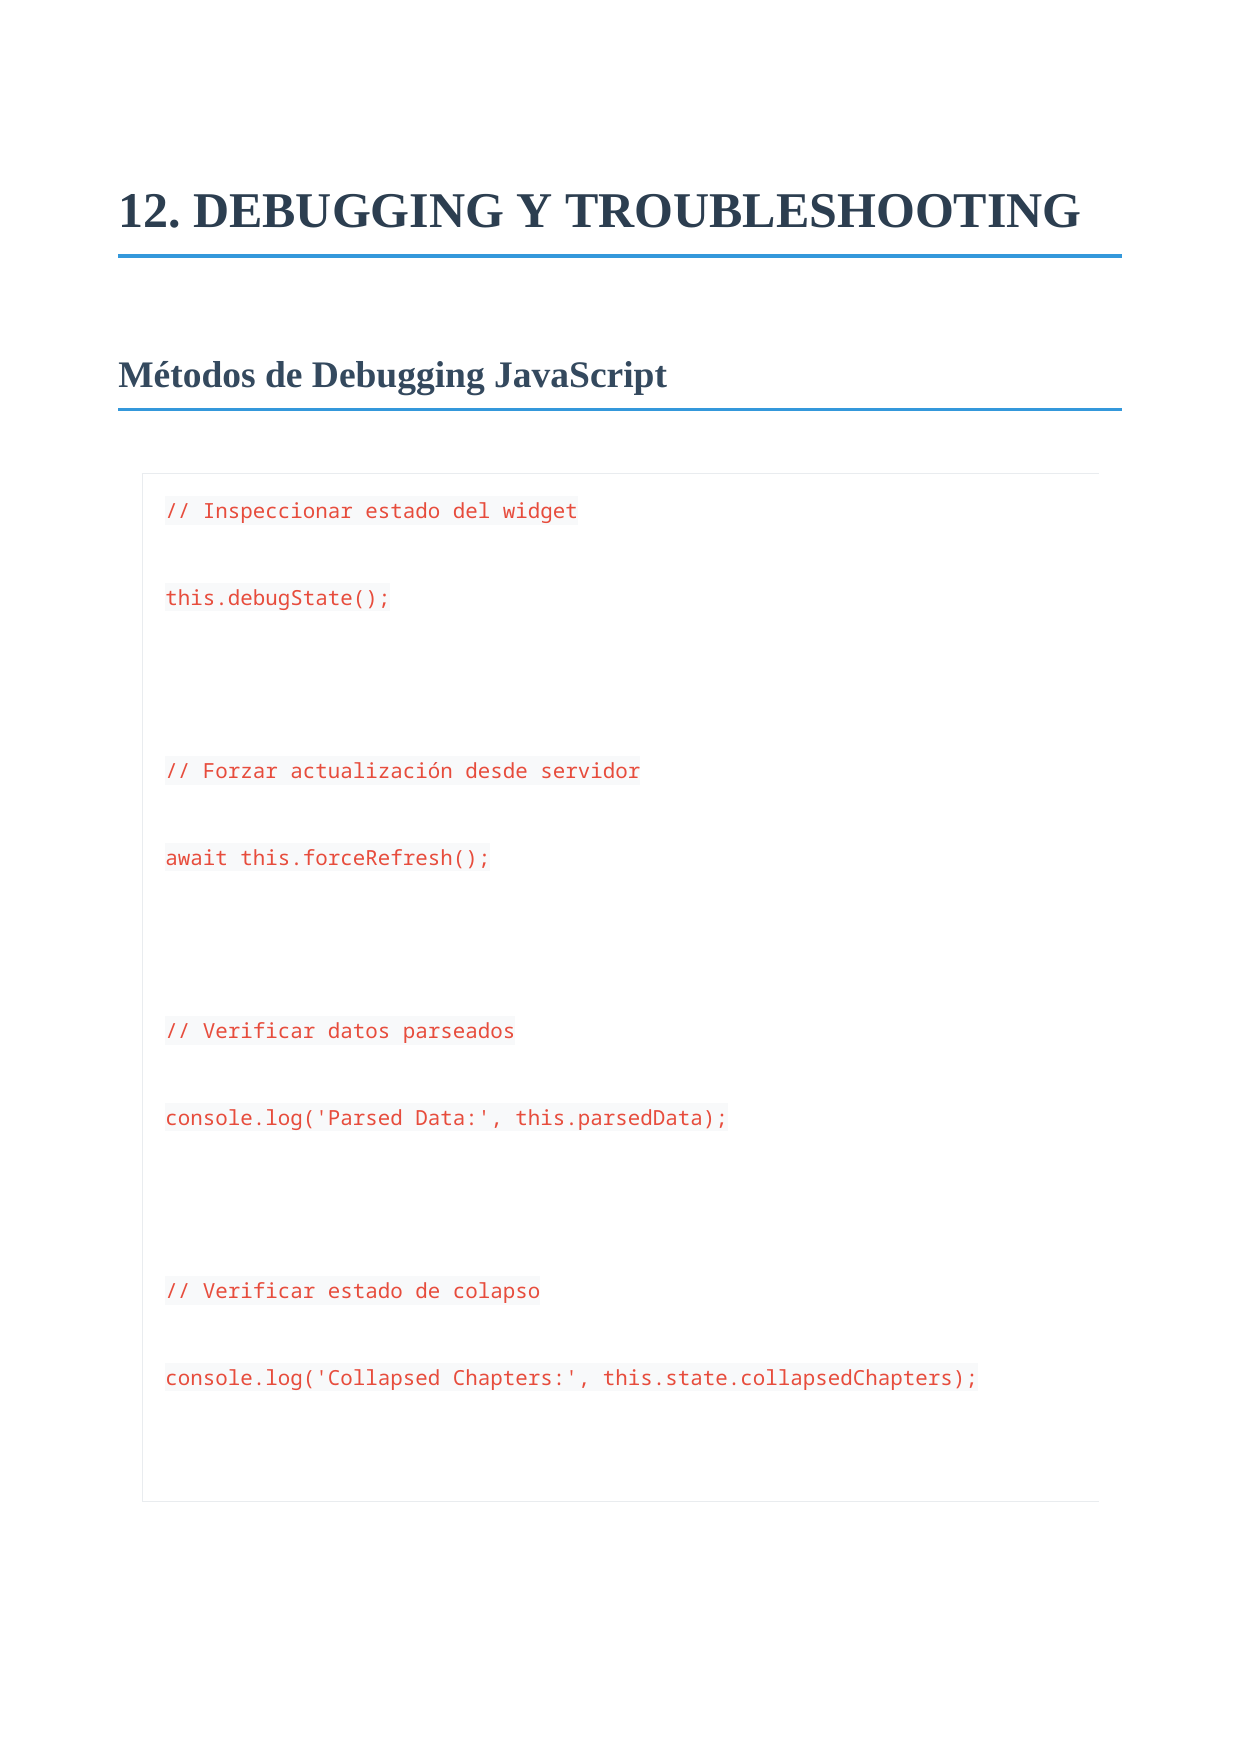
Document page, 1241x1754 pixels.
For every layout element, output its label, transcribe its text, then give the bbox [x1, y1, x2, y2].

text console.log('Parsed Data:', this.parsedData); [143, 1079, 1099, 1131]
text // Verificar datos parseados [143, 993, 1099, 1045]
text // Forzar actualización desde servidor [143, 733, 1099, 785]
subtitle 12. DEBUGGING Y TROUBLESHOOTING [118, 181, 1122, 254]
text this.debugState(); [143, 559, 1099, 611]
text // Inspeccionar estado del widget [143, 474, 1099, 525]
text console.log('Collapsed Chapters:', this.state.collapsedChapters); [143, 1339, 1099, 1391]
text // Verificar estado de colapso [143, 1253, 1099, 1305]
subtitle Métodos de Debugging JavaScript [118, 352, 1122, 408]
text await this.forceRefresh(); [143, 819, 1099, 871]
